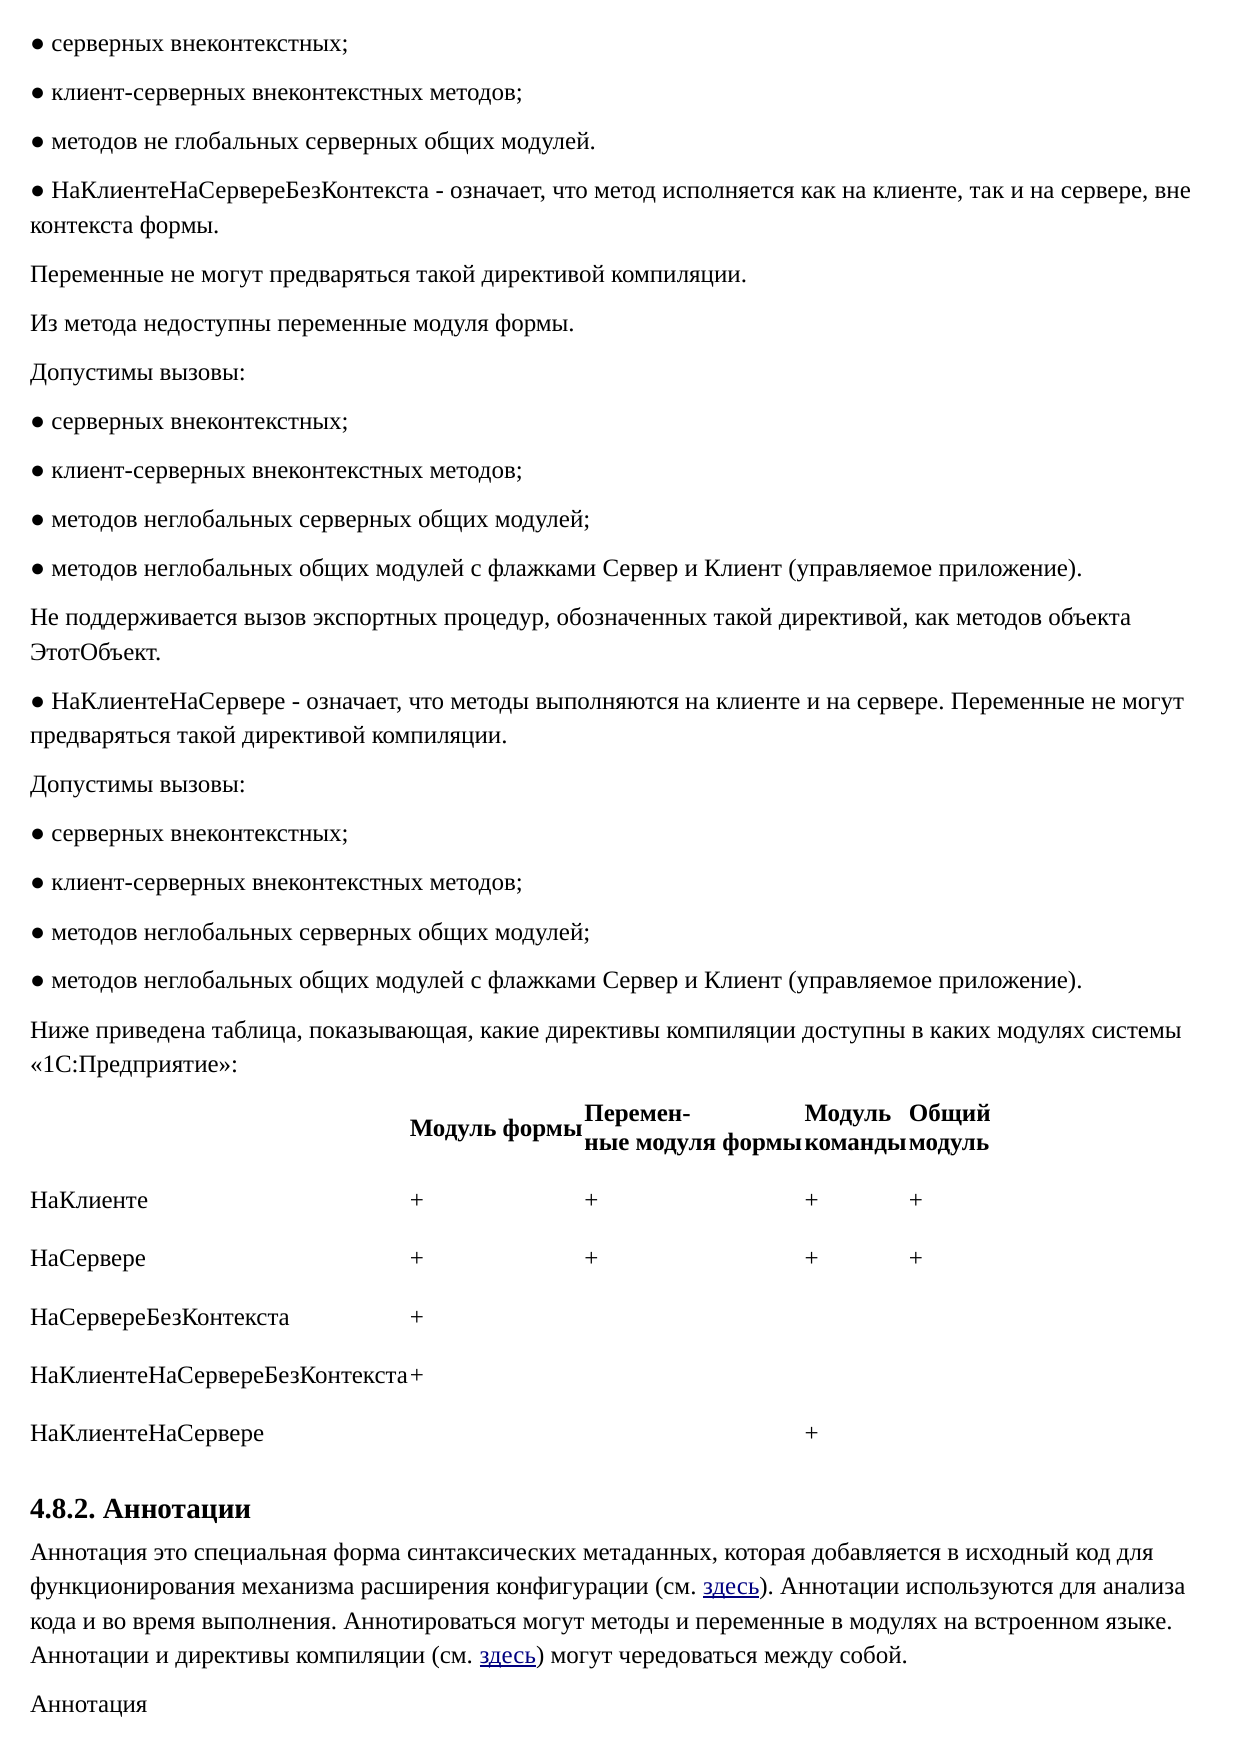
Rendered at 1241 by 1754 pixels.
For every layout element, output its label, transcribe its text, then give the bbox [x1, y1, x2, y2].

table_header Модуль формы [410, 1098, 584, 1185]
text Аннотация это специальная форма синтаксических метаданных, которая добавляется в исходный код для функционирования механизма расширения конфигурации (см. здесь). Аннотации используются для анализа кода и во время выполнения. Аннотироваться могут методы и переменные в модулях на встроенном языке. Аннотации и директивы компиляции (см. здесь) могут чередоваться между собой. [30, 1537, 1211, 1669]
table_cell + [410, 1360, 584, 1418]
text Допустимы вызовы: [30, 769, 1211, 798]
table_cell + [584, 1185, 804, 1243]
table_cell [909, 1360, 992, 1418]
table_cell + [410, 1244, 584, 1302]
text ● методов неглобальных общих модулей с флажками Сервер и Клиент (управляемое приложение). [30, 966, 1211, 994]
table_cell [410, 1418, 584, 1476]
table_cell + [909, 1244, 992, 1302]
table_cell [584, 1418, 804, 1476]
table_cell [584, 1360, 804, 1418]
table_cell НаКлиенте [30, 1185, 409, 1243]
table_cell [584, 1302, 804, 1360]
table_cell [804, 1360, 909, 1418]
table_header Общий модуль [909, 1098, 992, 1185]
table_header Перемен- ные модуля формы [584, 1098, 804, 1185]
table_cell + [410, 1302, 584, 1360]
table_cell + [804, 1244, 909, 1302]
text ● серверных внеконтекстных; [30, 406, 1211, 435]
table_cell + [410, 1185, 584, 1243]
text ● серверных внеконтекстных; [30, 818, 1211, 847]
table_cell [804, 1302, 909, 1360]
table_cell [909, 1302, 992, 1360]
text ● клиент-серверных внеконтекстных методов; [30, 867, 1211, 896]
text ● методов не глобальных серверных общих модулей. [30, 126, 1211, 155]
text Ниже приведена таблица, показывающая, какие директивы компиляции доступны в каких модулях системы «1С:Предприятие»: [30, 1015, 1211, 1078]
table_cell НаСервереБезКонтекста [30, 1302, 409, 1360]
table_cell + [584, 1244, 804, 1302]
text ● НаКлиентеНаСервере ‑ означает, что методы выполняются на клиенте и на сервере. Переменные не могут предваряться такой директивой компиляции. [30, 686, 1211, 749]
text Допустимы вызовы: [30, 357, 1211, 386]
text Не поддерживается вызов экспортных процедур, обозначенных такой директивой, как методов объекта ЭтотОбъект. [30, 602, 1211, 666]
text ● НаКлиентеНаСервереБезКонтекста ‑ означает, что метод исполняется как на клиенте, так и на сервере, вне контекста формы. [30, 175, 1211, 238]
table_header Модуль команды [804, 1098, 909, 1185]
text ● серверных внеконтекстных; [30, 28, 1211, 57]
table_cell [909, 1418, 992, 1476]
table_cell + [804, 1418, 909, 1476]
table_cell НаКлиентеНаСервере [30, 1418, 409, 1476]
text ● методов неглобальных общих модулей с флажками Сервер и Клиент (управляемое приложение). [30, 553, 1211, 582]
table_header [30, 1098, 409, 1185]
table_cell + [804, 1185, 909, 1243]
text Аннотация [30, 1689, 1211, 1718]
table_cell НаКлиентеНаСервереБезКонтекста [30, 1360, 409, 1418]
text Переменные не могут предваряться такой директивой компиляции. [30, 259, 1211, 288]
text Из метода недоступны переменные модуля формы. [30, 308, 1211, 337]
text ● клиент-серверных внеконтекстных методов; [30, 77, 1211, 106]
text ● методов неглобальных серверных общих модулей; [30, 504, 1211, 533]
subtitle 4.8.2. Аннотации [30, 1491, 1211, 1524]
text ● клиент-серверных внеконтекстных методов; [30, 455, 1211, 484]
table_cell + [909, 1185, 992, 1243]
text ● методов неглобальных серверных общих модулей; [30, 917, 1211, 945]
table_cell НаСервере [30, 1244, 409, 1302]
